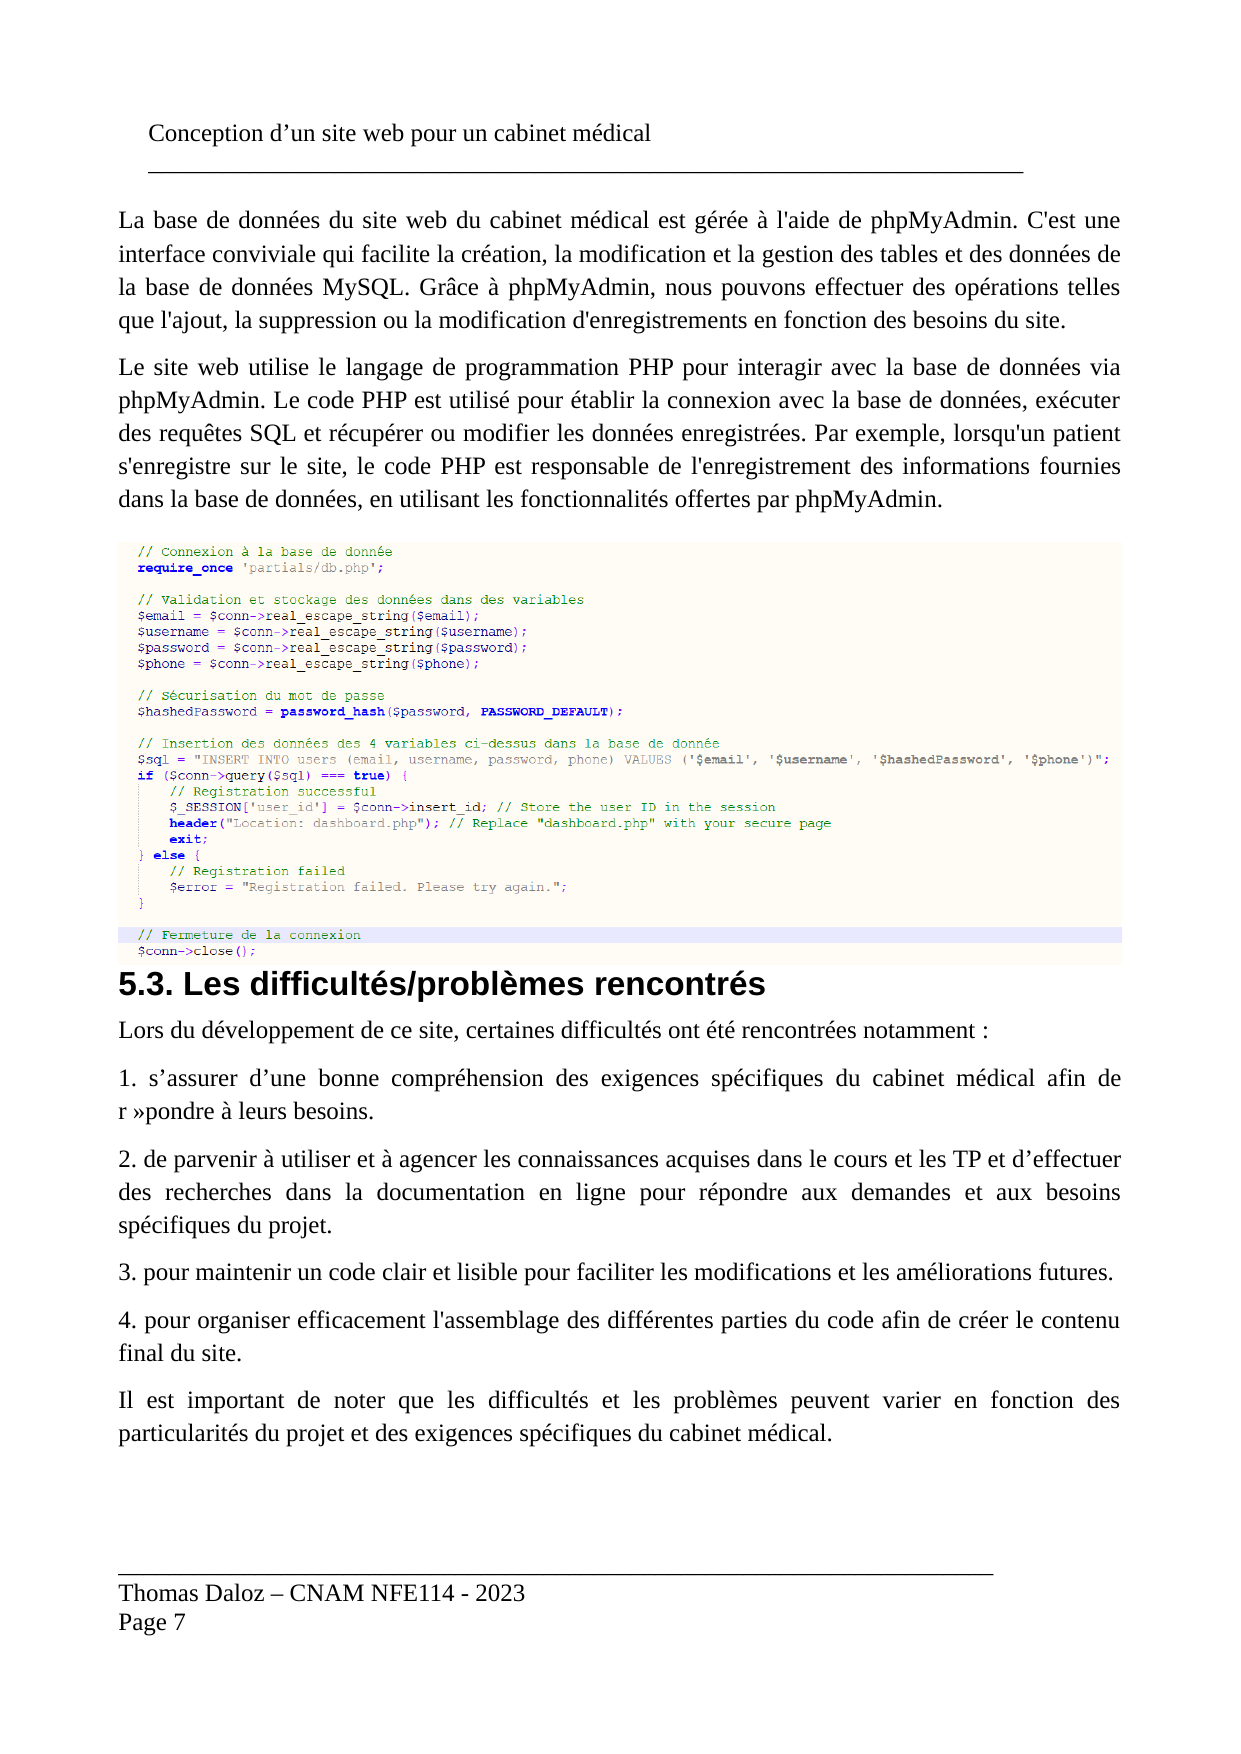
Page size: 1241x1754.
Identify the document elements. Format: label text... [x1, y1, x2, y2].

picture [118, 542, 1123, 965]
text Il est important de noter que les difficultés et les problèmes peuvent varier en fonction des particularités du projet et des exigences spécifiques du cabinet médical. [118, 1386, 1122, 1447]
text Lors du développement de ce site, certaines difficultés ont été rencontrées notamment : [118, 1015, 1122, 1044]
text La base de données du site web du cabinet médical est gérée à l'aide de phpMyAdmin. C'est une interface conviviale qui facilite la création, la modification et la gestion des tables et des données de la base de données MySQL. Grâce à phpMyAdmin, nous pouvons effectuer des opérations telles que l'ajout, la suppression ou la modification d'enregistrements en fonction des besoins du site. [118, 206, 1122, 333]
text 2. de parvenir à utiliser et à agencer les connaissances acquises dans le cours et les TP et d’effectuer des recherches dans la documentation en ligne pour répondre aux demandes et aux besoins spécifiques du projet. [118, 1144, 1122, 1238]
subtitle 5.3. Les difficultés/problèmes rencontrés [118, 965, 1122, 1003]
text Le site web utilise le langage de programmation PHP pour interagir avec la base de données via phpMyAdmin. Le code PHP est utilisé pour établir la connexion avec la base de données, exécuter des requêtes SQL et récupérer ou modifier les données enregistrées. Par exemple, lorsqu'un patient s'enregistre sur le site, le code PHP est responsable de l'enregistrement des informations fournies dans la base de données, en utilisant les fonctionnalités offertes par phpMyAdmin. [118, 352, 1122, 513]
text 1. s’assurer d’une bonne compréhension des exigences spécifiques du cabinet médical afin de r »pondre à leurs besoins. [118, 1063, 1122, 1125]
text 4. pour organiser efficacement l'assemblage des différentes parties du code afin de créer le contenu final du site. [118, 1305, 1122, 1367]
text 3. pour maintenir un code clair et lisible pour faciliter les modifications et les améliorations futures. [118, 1257, 1122, 1286]
